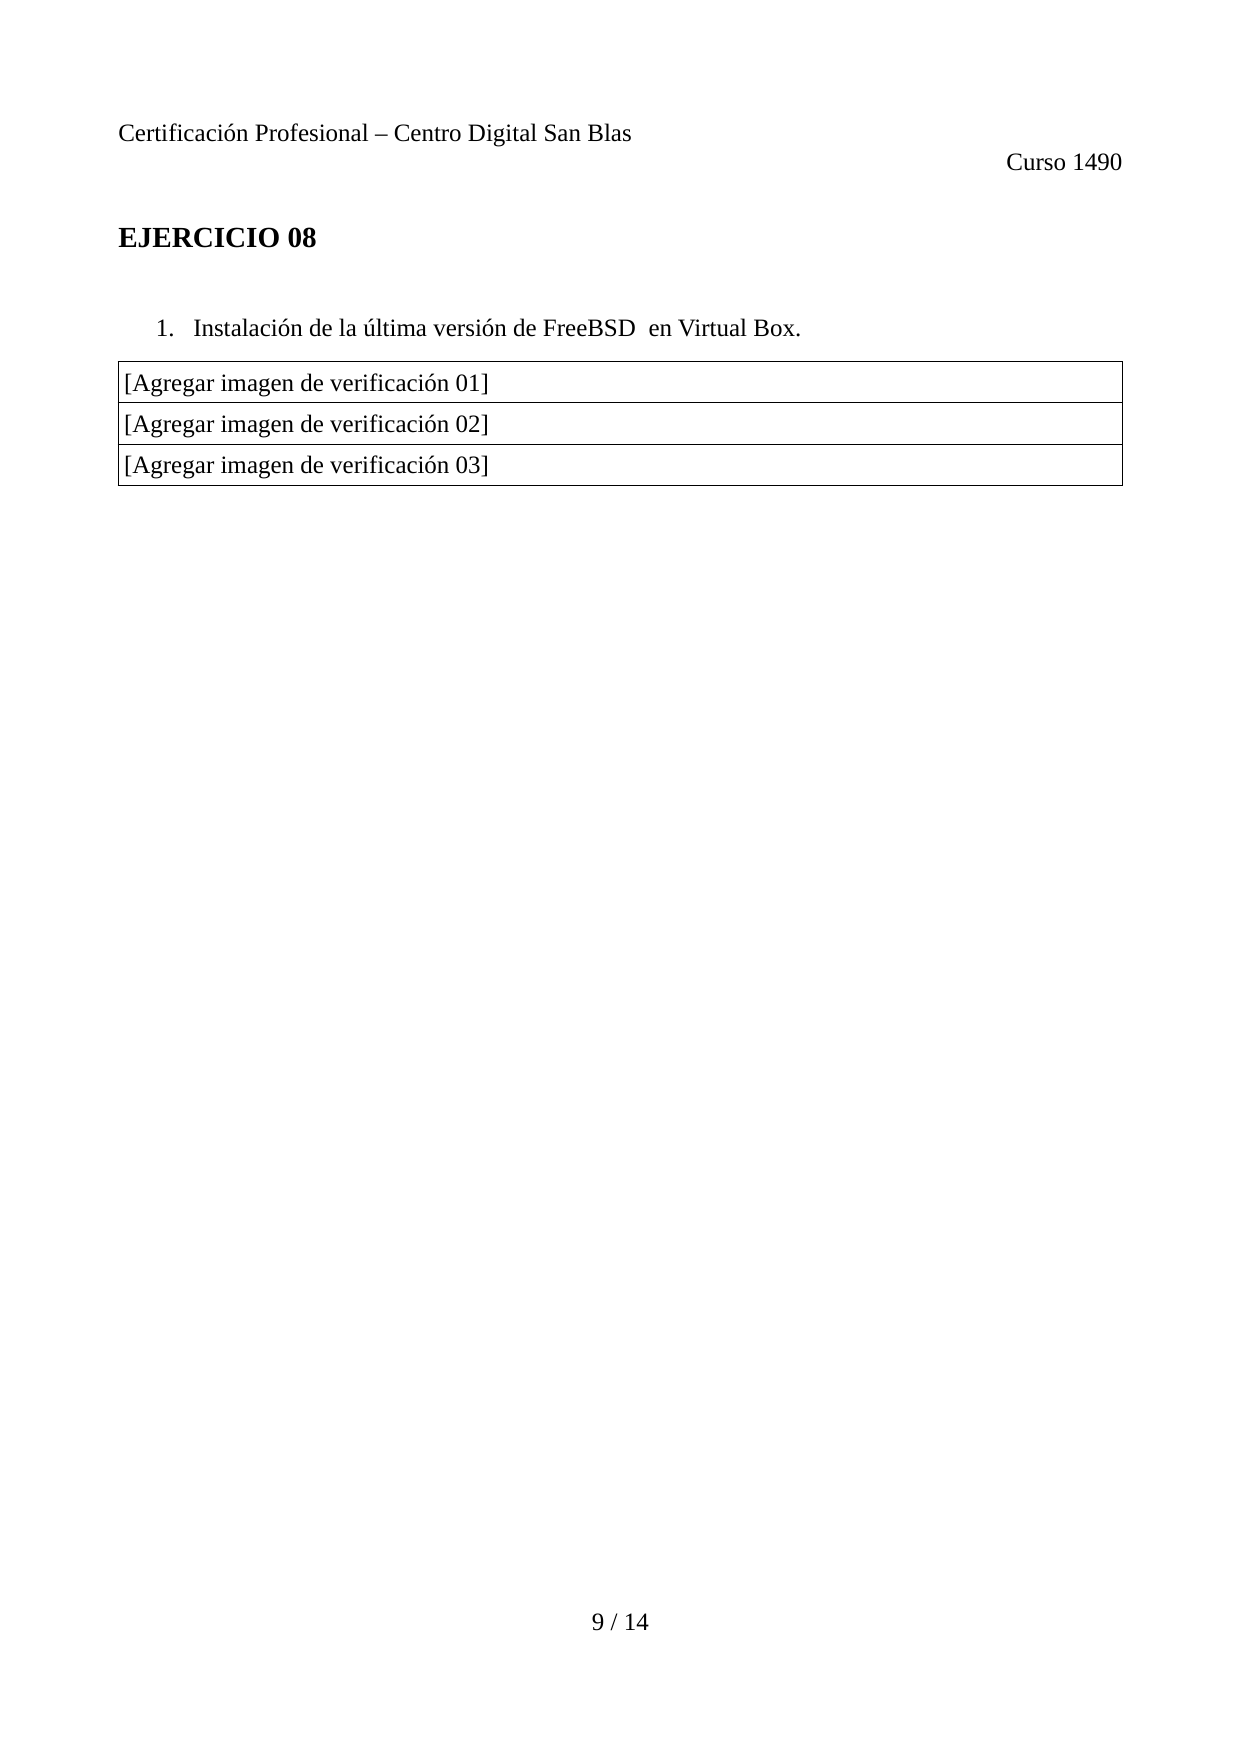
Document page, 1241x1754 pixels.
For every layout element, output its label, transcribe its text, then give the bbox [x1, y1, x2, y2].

list Instalación de la última versión de FreeBSD en Virtual Box. [156, 313, 1122, 342]
table_cell [Agregar imagen de verificación 03] [119, 445, 1122, 485]
subtitle EJERCICIO 08 [118, 220, 1122, 253]
table_header [Agregar imagen de verificación 01] [119, 362, 1122, 402]
table_cell [Agregar imagen de verificación 02] [119, 403, 1122, 443]
